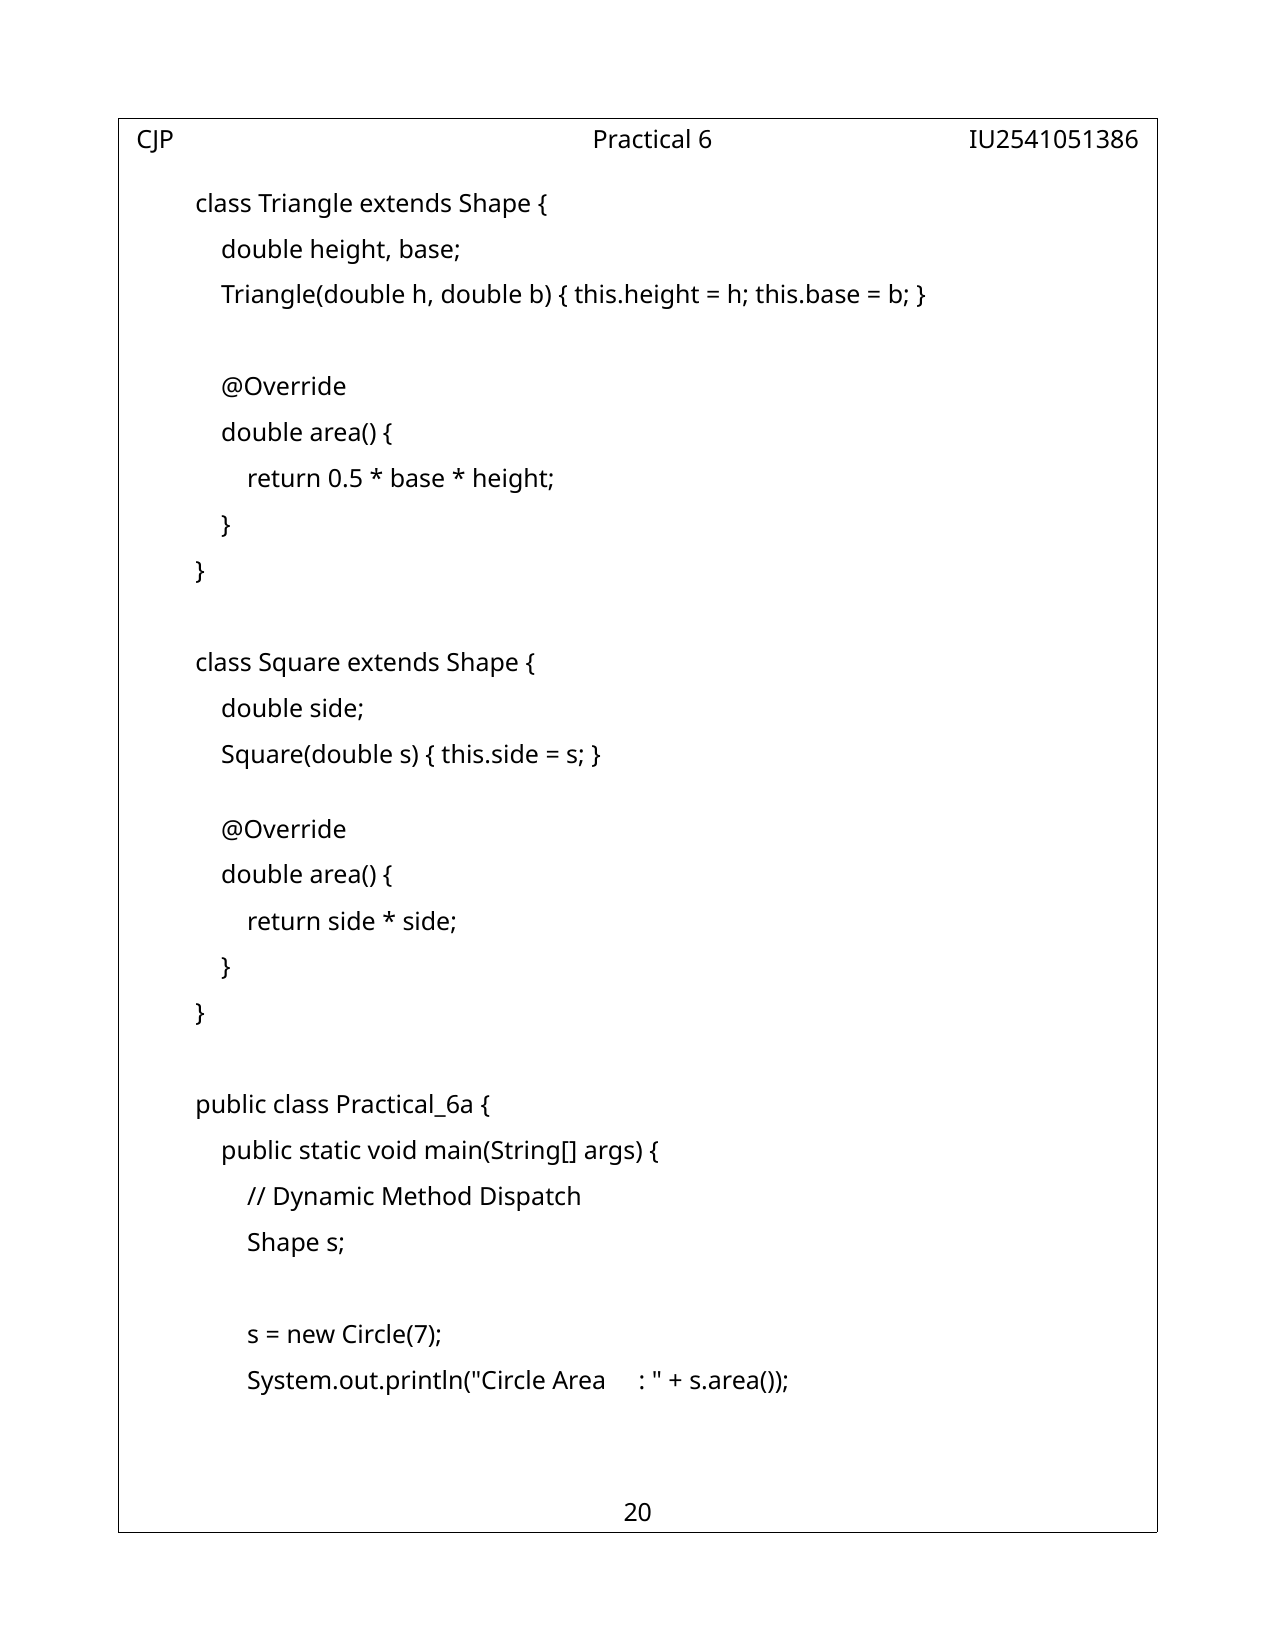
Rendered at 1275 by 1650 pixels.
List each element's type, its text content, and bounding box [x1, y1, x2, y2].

text System.out.println("Circle Area : " + s.area()); [195, 1362, 1154, 1397]
text class Triangle extends Shape { [195, 185, 1154, 219]
text double height, base; [195, 231, 1154, 265]
text Square(double s) { this.side = s; } [195, 737, 1154, 771]
text return side * side; [195, 903, 1154, 937]
text // Dynamic Method Dispatch [195, 1179, 1154, 1213]
text } [195, 995, 1154, 1029]
text @Override [195, 369, 1154, 403]
text Shape s; [195, 1225, 1154, 1259]
text class Square extends Shape { [195, 645, 1154, 679]
text } [195, 949, 1154, 983]
text @Override [195, 811, 1154, 845]
text double area() { [195, 857, 1154, 891]
text } [195, 553, 1154, 587]
text public static void main(String[] args) { [195, 1133, 1154, 1167]
text double side; [195, 691, 1154, 725]
text } [195, 507, 1154, 541]
text s = new Circle(7); [195, 1317, 1154, 1351]
text double area() { [195, 415, 1154, 449]
text public class Practical_6a { [195, 1087, 1154, 1121]
text return 0.5 * base * height; [195, 461, 1154, 495]
text Triangle(double h, double b) { this.height = h; this.base = b; } [195, 277, 1154, 311]
